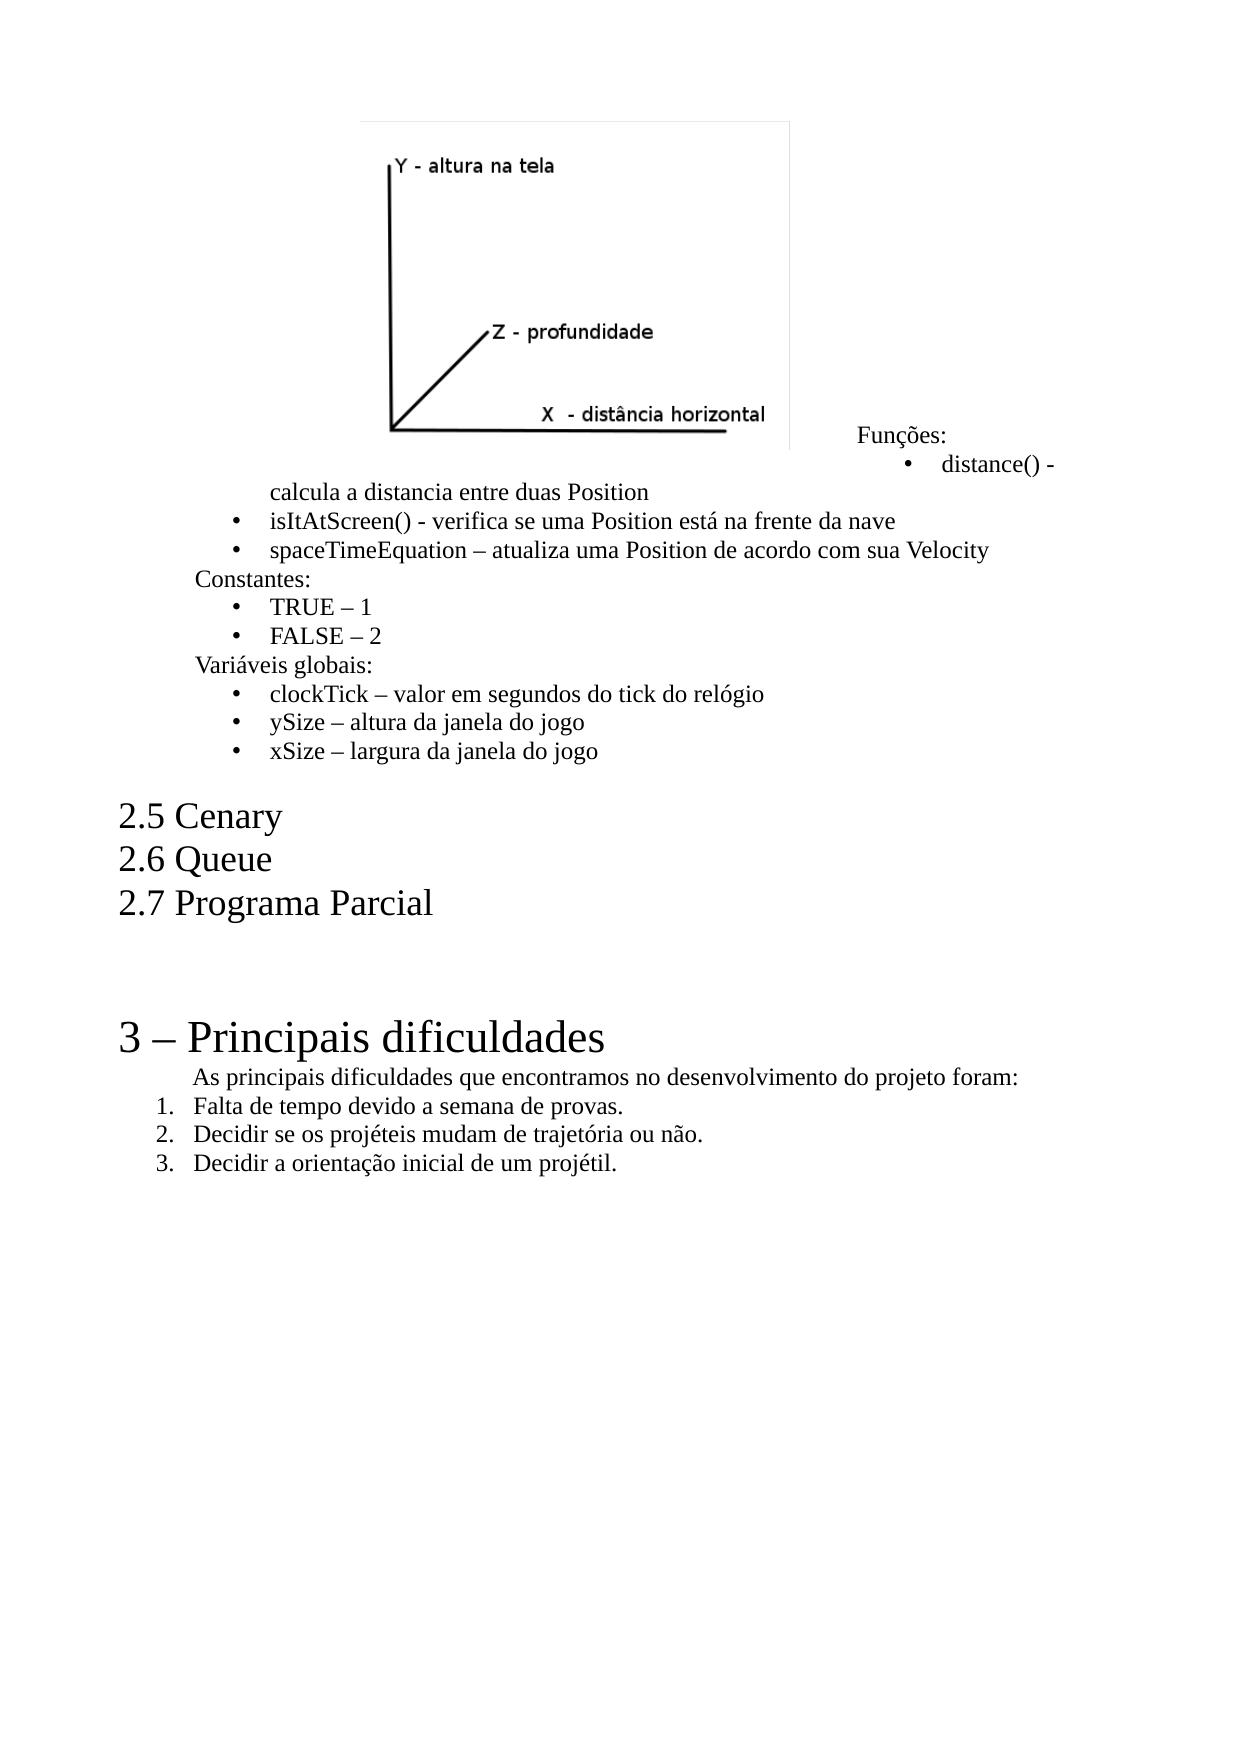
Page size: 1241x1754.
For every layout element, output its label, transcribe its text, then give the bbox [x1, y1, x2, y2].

text Funções: [791, 420, 1122, 449]
text 2.6 Queue 2.7 Programa Parcial [118, 837, 1122, 923]
text [118, 420, 360, 449]
list clockTick – valor em segundos do tick do relógio [232, 679, 1122, 707]
text As principais dificuldades que encontramos no desenvolvimento do projeto foram: [118, 1062, 1122, 1091]
picture [360, 120, 791, 450]
list Decidir a orientação inicial de um projétil. [156, 1148, 1122, 1177]
list xSize – largura da janela do jogo [232, 736, 1122, 765]
text Variáveis globais: [118, 650, 1122, 679]
list ySize – altura da janela do jogo [232, 707, 1122, 736]
text 2.5 Cenary [118, 794, 1122, 837]
list isItAtScreen() - verifica se uma Position está na frente da nave [232, 506, 1122, 535]
list Falta de tempo devido a semana de provas. [156, 1091, 1122, 1119]
list FALSE – 2 [232, 621, 1122, 650]
list distance() - calcula a distancia entre duas Position [232, 449, 1122, 506]
text 3 – Principais dificuldades [118, 1009, 1122, 1062]
text Constantes: [118, 564, 1122, 592]
list Decidir se os projéteis mudam de trajetória ou não. [156, 1119, 1122, 1148]
list TRUE – 1 [232, 592, 1122, 621]
list spaceTimeEquation – atualiza uma Position de acordo com sua Velocity [232, 535, 1122, 564]
